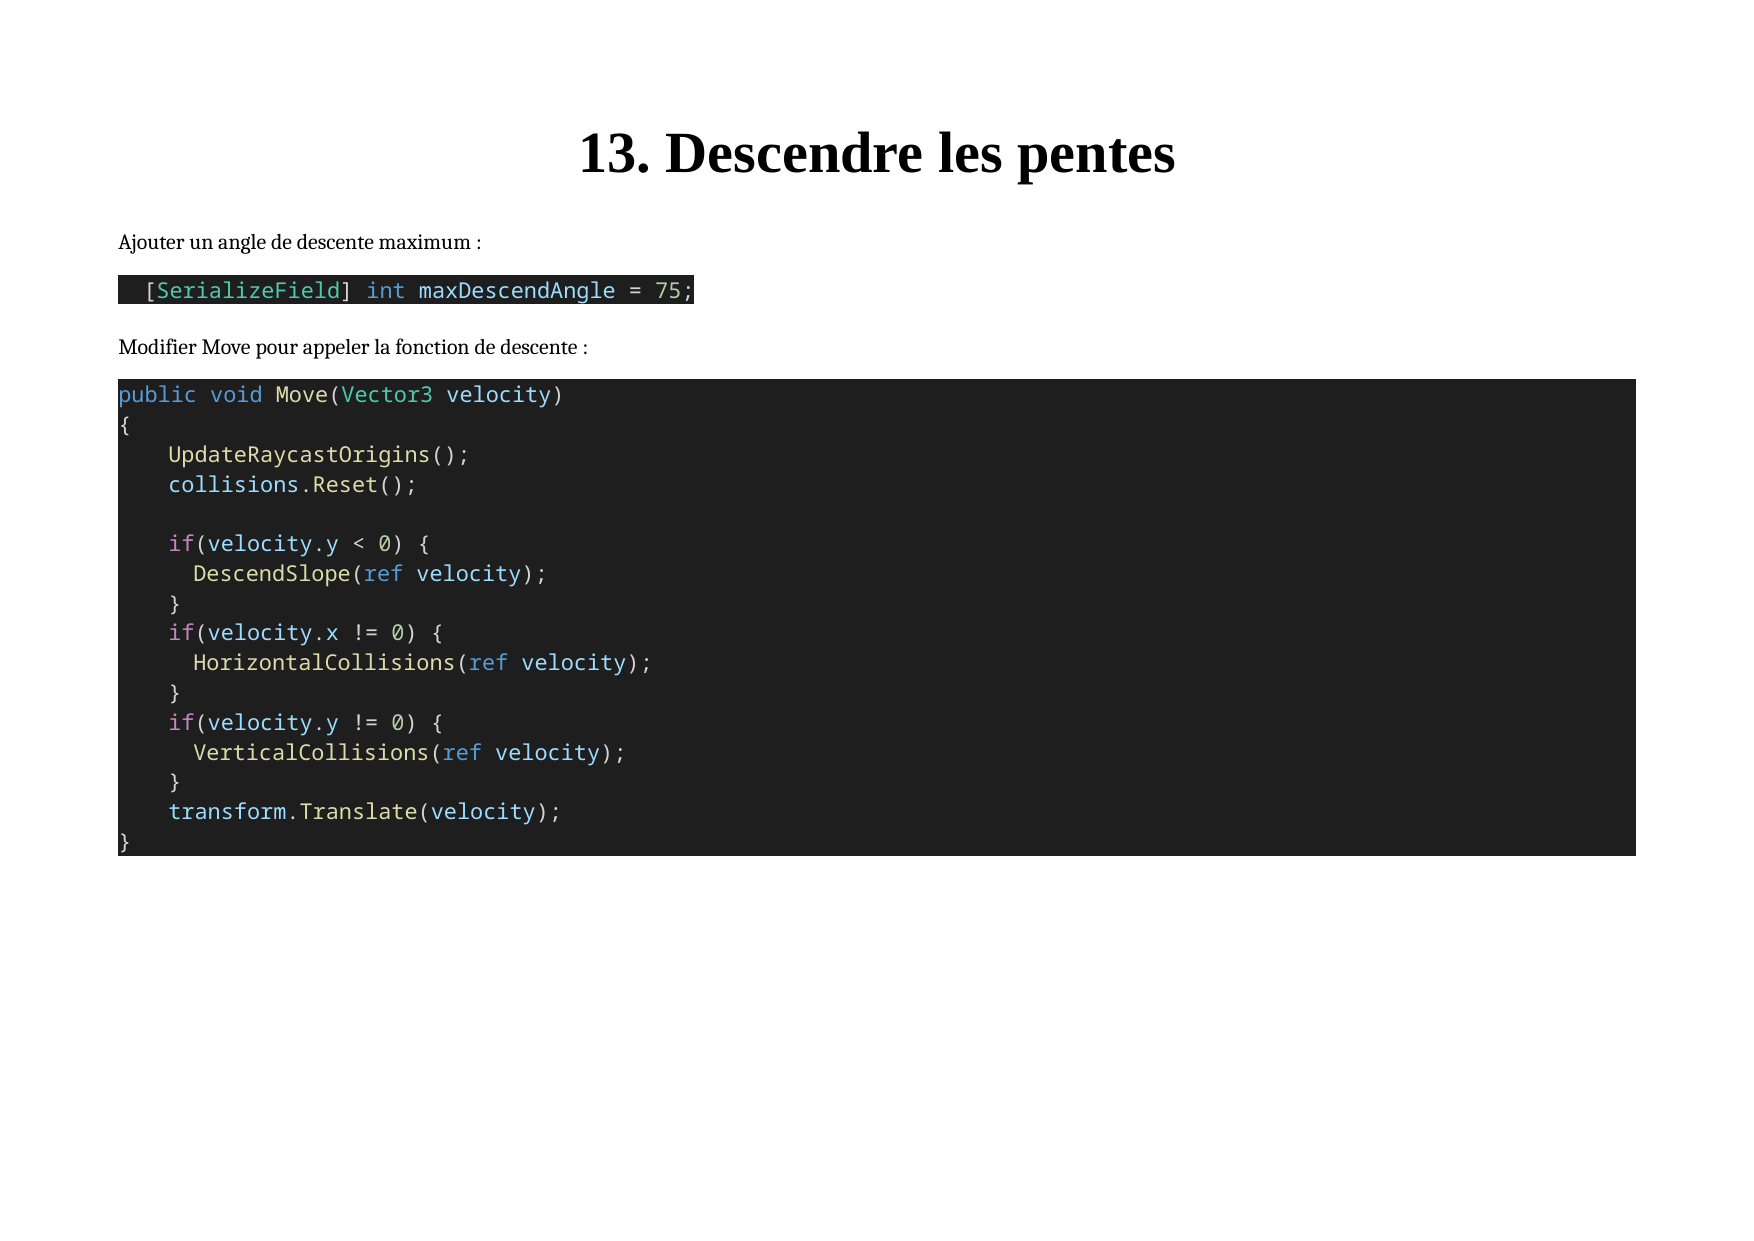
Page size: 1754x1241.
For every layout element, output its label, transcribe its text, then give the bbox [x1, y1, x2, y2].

text HorizontalCollisions(ref velocity); [118, 647, 1636, 677]
text collisions.Reset(); [118, 468, 1636, 498]
text Ajouter un angle de descente maximum : [118, 230, 1636, 255]
text VerticalCollisions(ref velocity); [118, 737, 1636, 766]
text { [118, 409, 1636, 439]
text [SerializeField] int maxDescendAngle = 75; [118, 275, 1636, 304]
text } [118, 677, 1636, 707]
text if(velocity.x != 0) { [118, 617, 1636, 647]
text } [118, 766, 1636, 796]
text DescendSlope(ref velocity); [118, 558, 1636, 588]
text public void Move(Vector3 velocity) [118, 379, 1636, 409]
text if(velocity.y != 0) { [118, 707, 1636, 737]
text Modifier Move pour appeler la fonction de descente : [118, 334, 1636, 359]
text transform.Translate(velocity); [118, 796, 1636, 826]
text if(velocity.y < 0) { [118, 528, 1636, 558]
text } [118, 588, 1636, 617]
subtitle 13. Descendre les pentes [118, 118, 1636, 185]
text } [118, 826, 1636, 856]
text UpdateRaycastOrigins(); [118, 439, 1636, 468]
